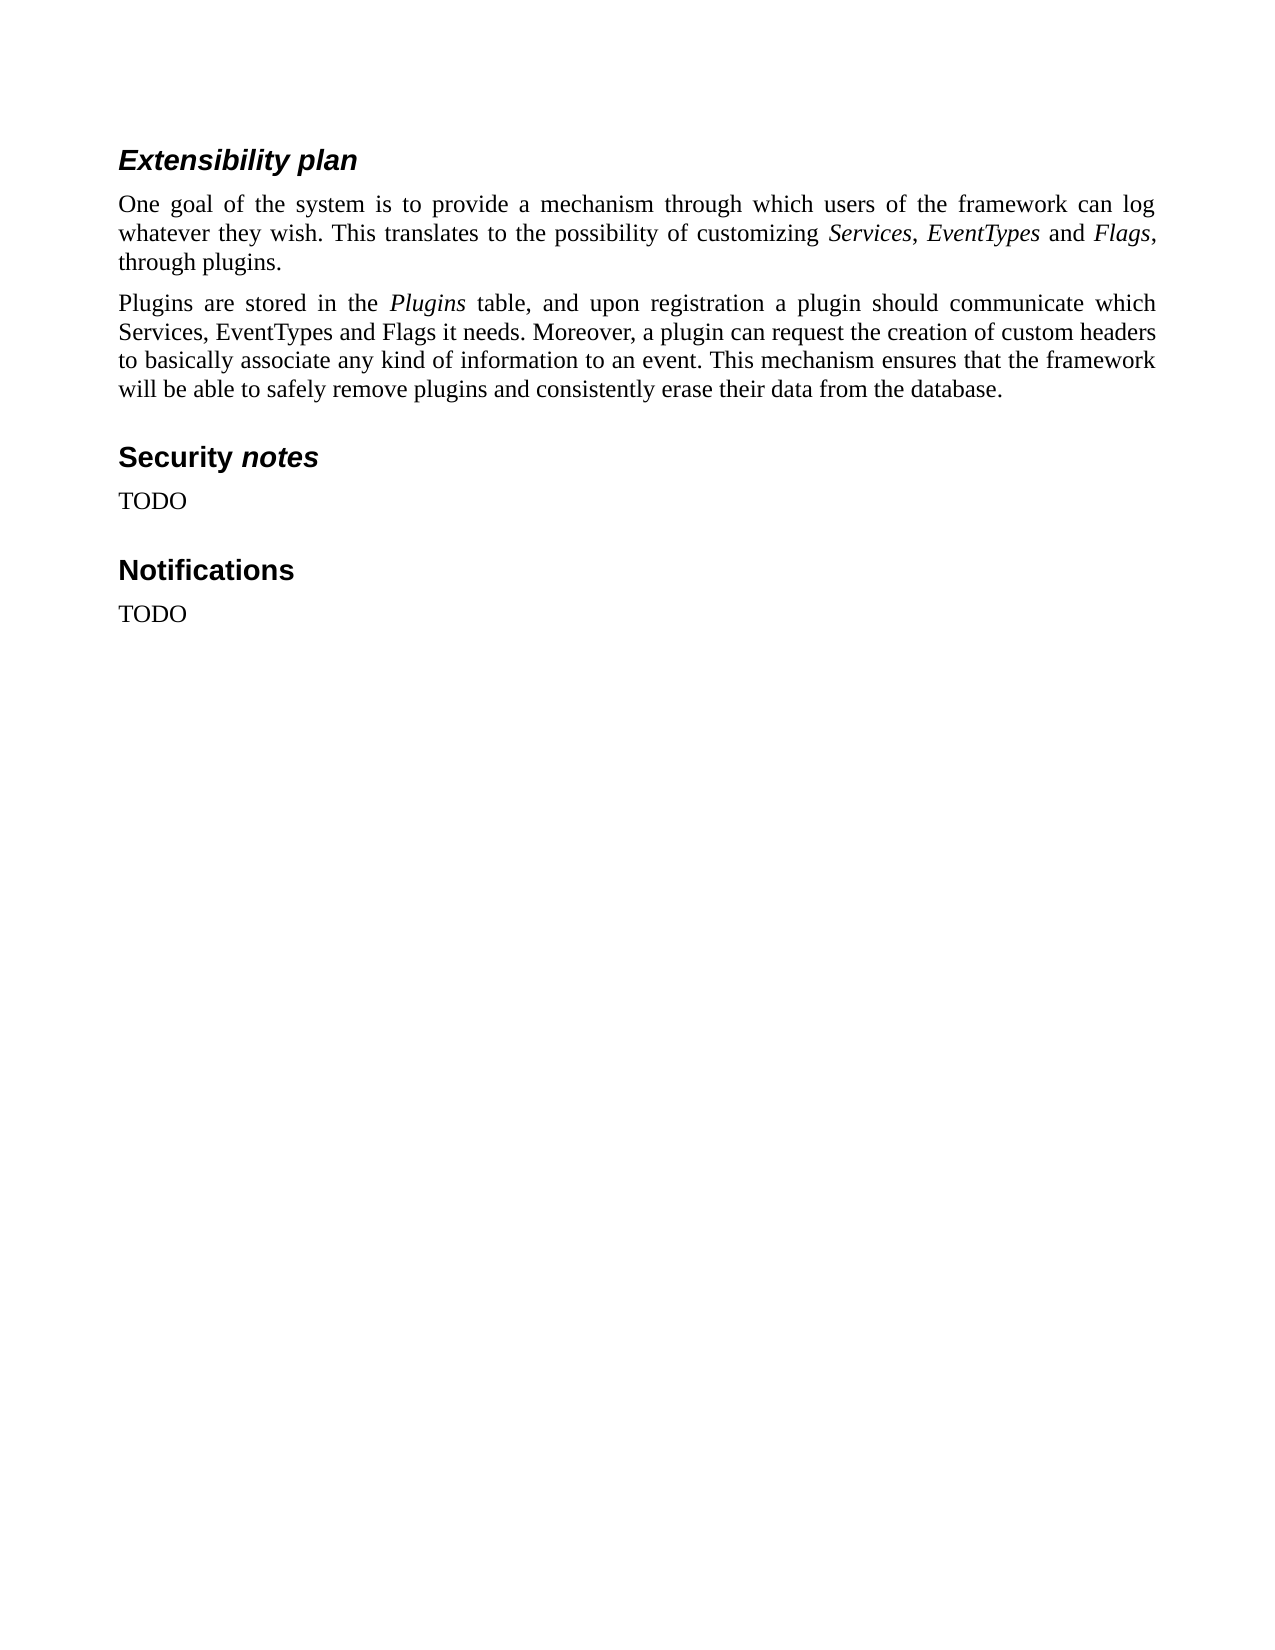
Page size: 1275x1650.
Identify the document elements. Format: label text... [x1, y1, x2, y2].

subtitle Extensibility plan [118, 143, 1157, 177]
subtitle Notifications [118, 553, 1157, 586]
text One goal of the system is to provide a mechanism through which users of the framework can log whatever they wish. This translates to the possibility of customizing Services, EventTypes and Flags, through plugins. [118, 189, 1157, 275]
text Plugins are stored in the Plugins table, and upon registration a plugin should communicate which Services, EventTypes and Flags it needs. Moreover, a plugin can request the creation of custom headers to basically associate any kind of information to an event. This mechanism ensures that the framework will be able to safely remove plugins and consistently erase their data from the database. [118, 288, 1157, 403]
text TODO [118, 486, 1157, 515]
text TODO [118, 599, 1157, 627]
subtitle Security notes [118, 440, 1157, 474]
